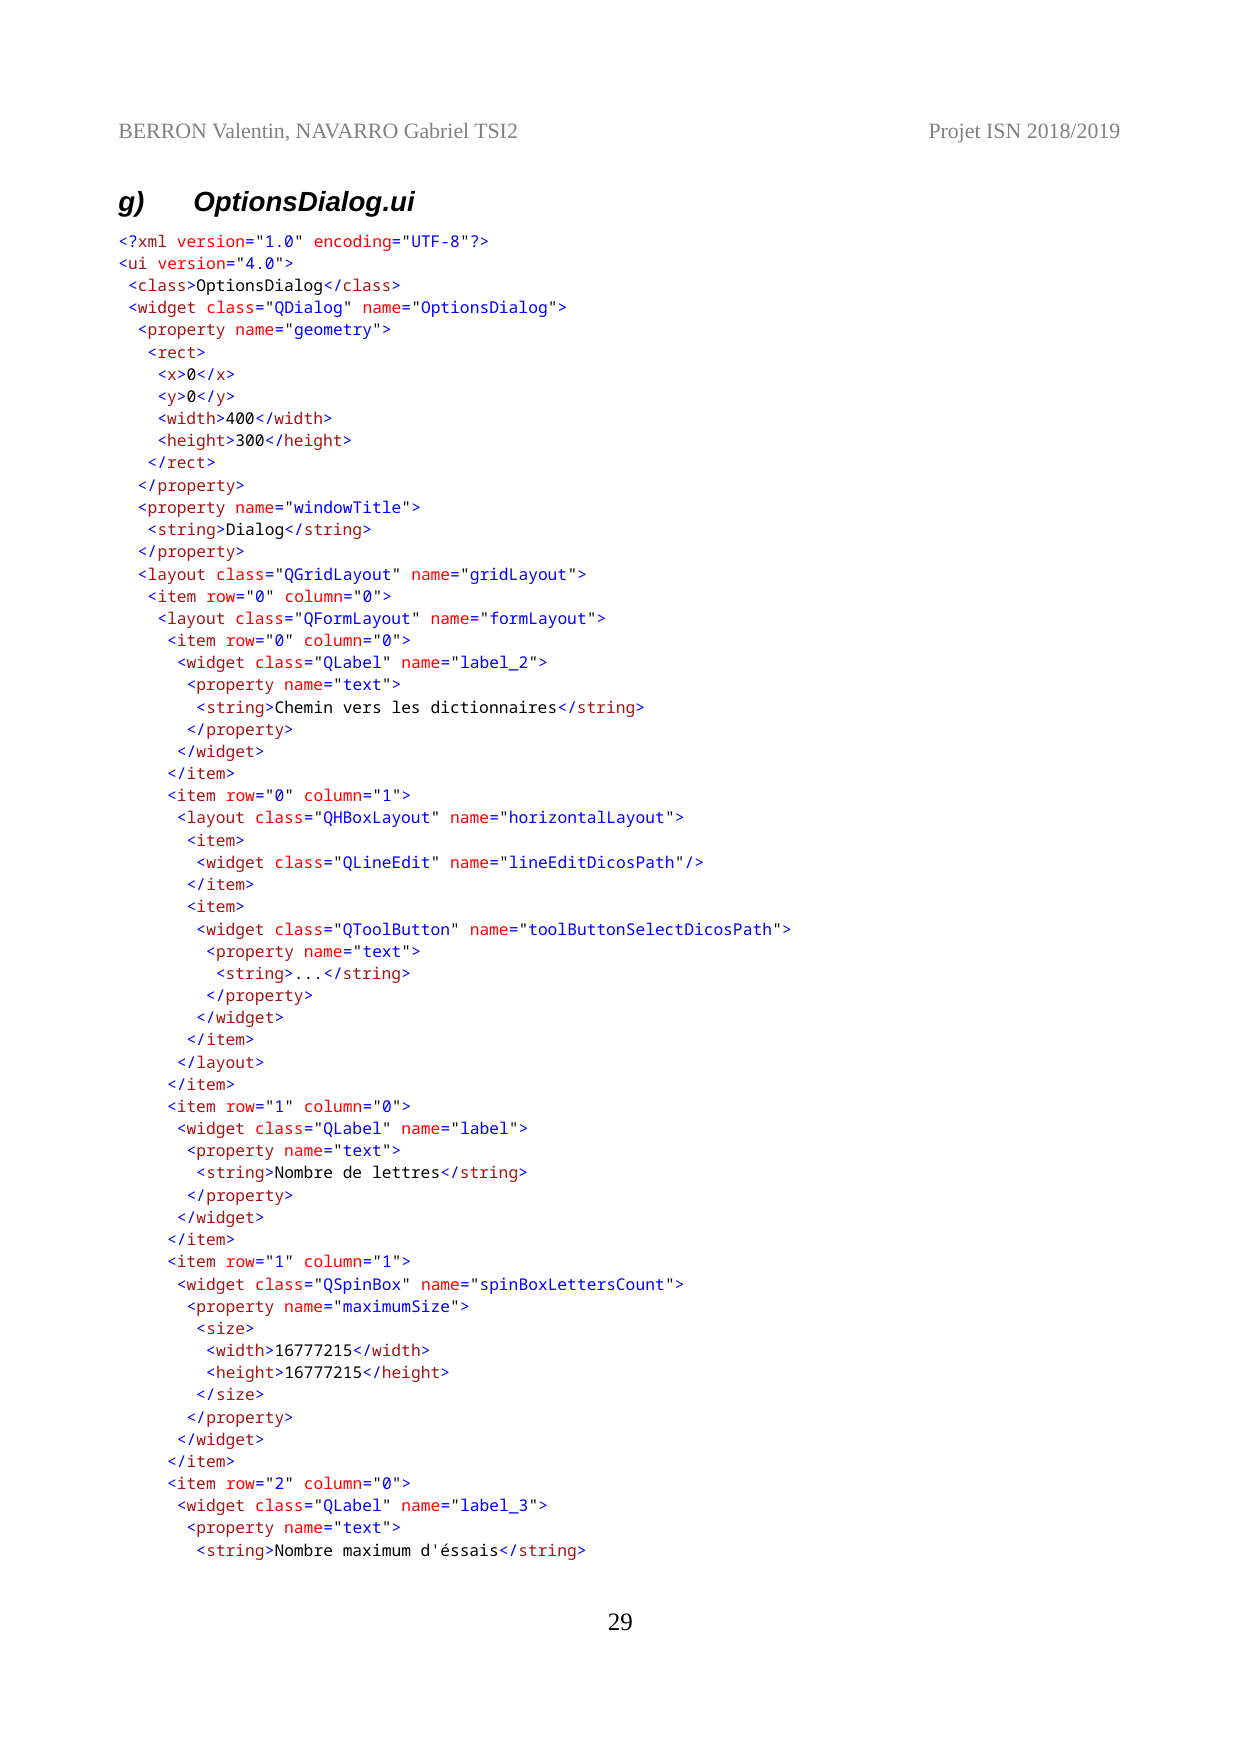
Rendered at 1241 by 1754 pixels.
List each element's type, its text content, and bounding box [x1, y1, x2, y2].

text <?xml version="1.0" encoding="UTF-8"?> [118, 230, 1122, 252]
text <class>OptionsDialog</class> [118, 274, 1122, 296]
text </property> [118, 1406, 1122, 1428]
text </item> [118, 762, 1122, 784]
text <property name="text"> [118, 673, 1122, 696]
text <height>16777215</height> [118, 1361, 1122, 1383]
text </size> [118, 1383, 1122, 1406]
text <x>0</x> [118, 363, 1122, 385]
text </property> [118, 540, 1122, 562]
text </widget> [118, 1428, 1122, 1450]
text <property name="text"> [118, 940, 1122, 962]
text <widget class="QDialog" name="OptionsDialog"> [118, 296, 1122, 318]
text <widget class="QLabel" name="label"> [118, 1117, 1122, 1139]
text </property> [118, 718, 1122, 740]
text <item row="0" column="0"> [118, 629, 1122, 651]
text </item> [118, 873, 1122, 895]
text </item> [118, 1228, 1122, 1250]
text </item> [118, 1450, 1122, 1472]
text </widget> [118, 740, 1122, 762]
text <string>Chemin vers les dictionnaires</string> [118, 696, 1122, 718]
text <layout class="QFormLayout" name="formLayout"> [118, 607, 1122, 629]
text </property> [118, 984, 1122, 1006]
text <widget class="QToolButton" name="toolButtonSelectDicosPath"> [118, 917, 1122, 940]
text <item row="2" column="0"> [118, 1472, 1122, 1494]
text <height>300</height> [118, 429, 1122, 452]
text <width>16777215</width> [118, 1339, 1122, 1361]
text <property name="geometry"> [118, 318, 1122, 341]
text <size> [118, 1317, 1122, 1339]
text </widget> [118, 1206, 1122, 1228]
text </item> [118, 1073, 1122, 1095]
text <item> [118, 895, 1122, 917]
text <item row="1" column="0"> [118, 1095, 1122, 1117]
text <item row="1" column="1"> [118, 1250, 1122, 1272]
text <widget class="QSpinBox" name="spinBoxLettersCount"> [118, 1272, 1122, 1295]
text <string>Nombre maximum d'éssais</string> [118, 1539, 1122, 1561]
text <string>Dialog</string> [118, 518, 1122, 540]
subtitle OptionsDialog.ui [118, 185, 1122, 217]
text </property> [118, 474, 1122, 496]
text </widget> [118, 1006, 1122, 1028]
text <item row="0" column="0"> [118, 585, 1122, 607]
text </layout> [118, 1051, 1122, 1073]
text <y>0</y> [118, 385, 1122, 407]
text <widget class="QLineEdit" name="lineEditDicosPath"/> [118, 851, 1122, 873]
text <layout class="QGridLayout" name="gridLayout"> [118, 562, 1122, 585]
text <layout class="QHBoxLayout" name="horizontalLayout"> [118, 807, 1122, 829]
text </rect> [118, 452, 1122, 474]
text <property name="maximumSize"> [118, 1295, 1122, 1317]
text <property name="text"> [118, 1139, 1122, 1162]
text </property> [118, 1184, 1122, 1206]
text <rect> [118, 341, 1122, 363]
text </item> [118, 1028, 1122, 1051]
text <widget class="QLabel" name="label_2"> [118, 651, 1122, 673]
text <property name="text"> [118, 1517, 1122, 1539]
text <item> [118, 829, 1122, 851]
text <widget class="QLabel" name="label_3"> [118, 1494, 1122, 1517]
text <string>...</string> [118, 962, 1122, 984]
text <string>Nombre de lettres</string> [118, 1162, 1122, 1184]
text <width>400</width> [118, 407, 1122, 429]
text <property name="windowTitle"> [118, 496, 1122, 518]
text <ui version="4.0"> [118, 252, 1122, 274]
text <item row="0" column="1"> [118, 784, 1122, 807]
